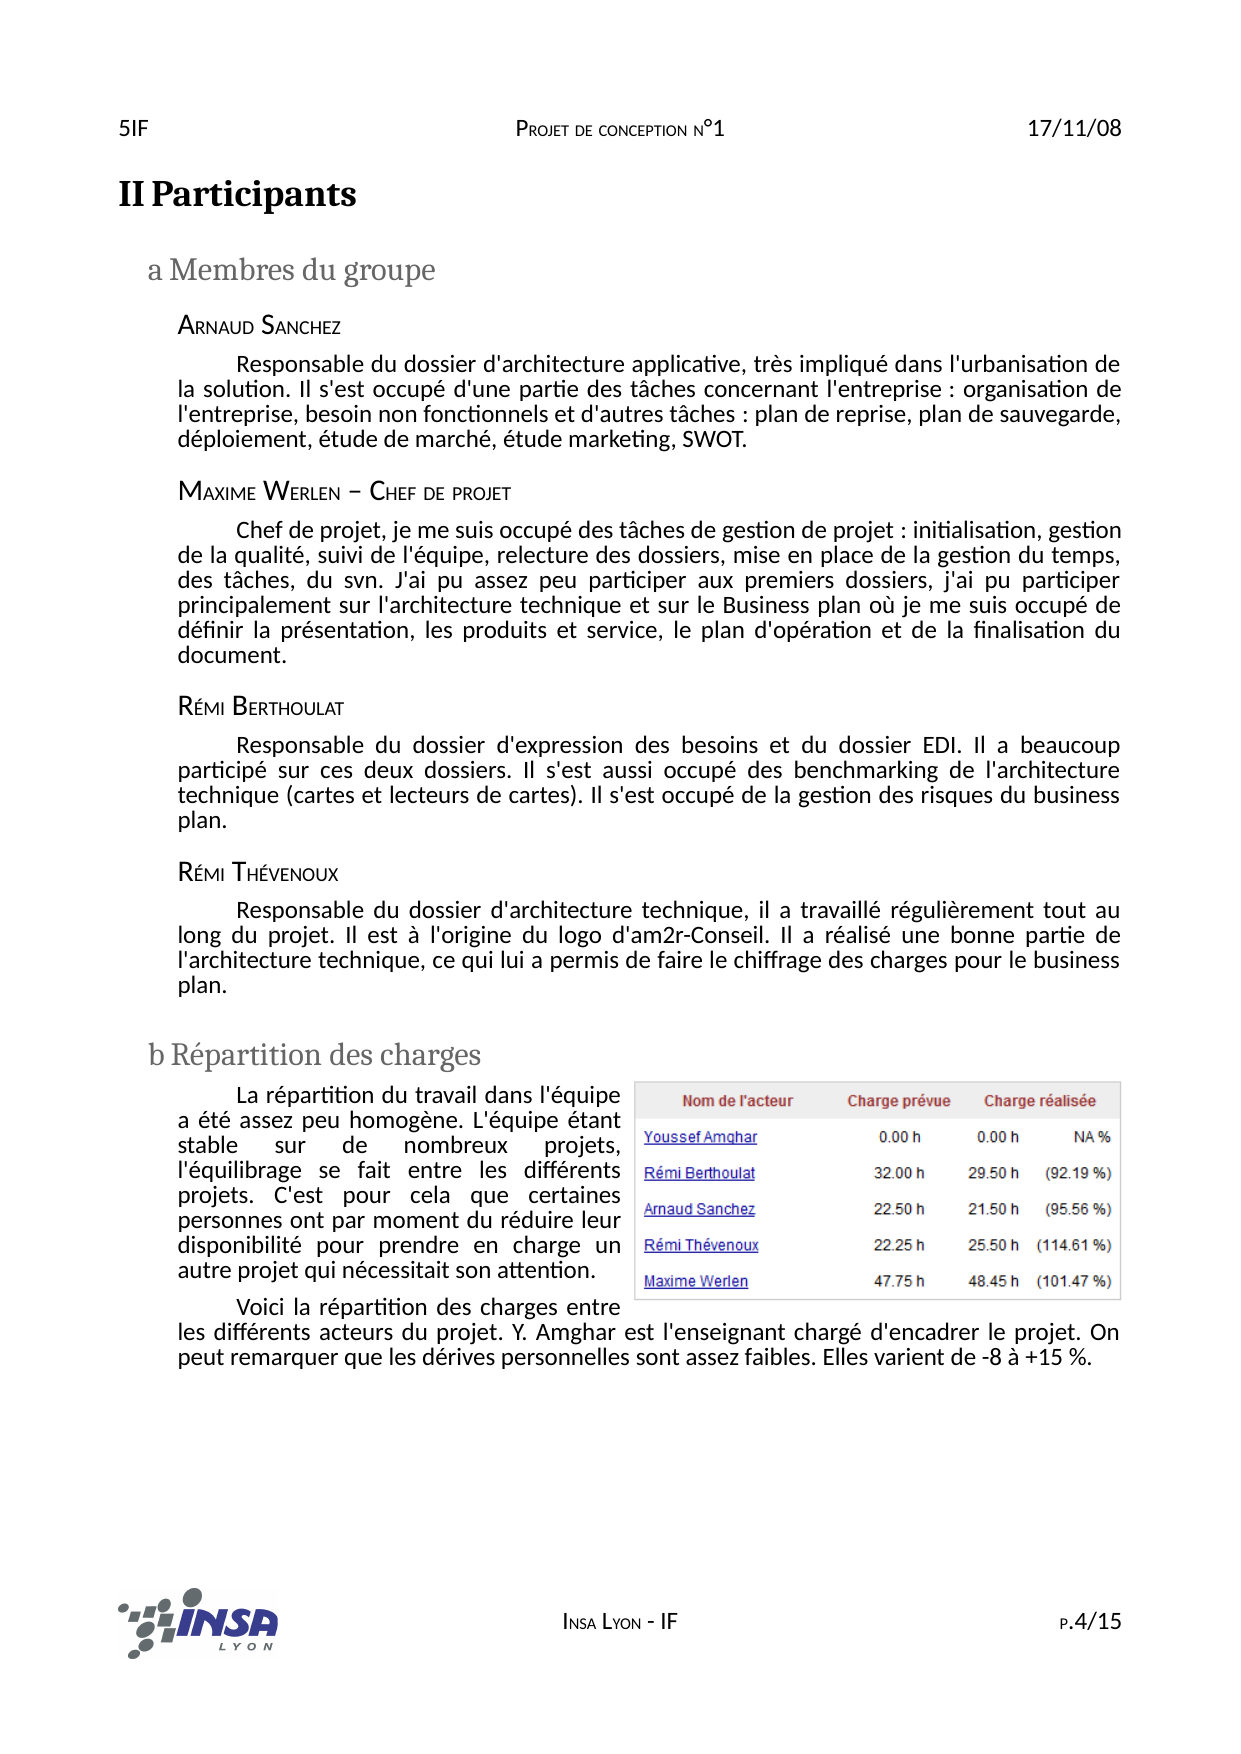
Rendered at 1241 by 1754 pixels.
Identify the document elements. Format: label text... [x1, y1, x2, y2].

subtitle Participants [118, 173, 1122, 216]
subtitle Rémi Berthoulat [118, 693, 1122, 723]
picture [633, 1079, 1125, 1304]
subtitle Maxime Werlen – Chef de projet [118, 478, 1122, 508]
text Responsable du dossier d'architecture applicative, très impliqué dans l'urbanisation de la solution. Il s'est occupé d'une partie des tâches concernant l'entreprise : organisation de l'entreprise, besoin non fonctionnels et d'autres tâches : plan de reprise, plan de sauvegarde, déploiement, étude de marché, étude marketing, SWOT. [177, 354, 1122, 454]
subtitle Répartition des charges [118, 1036, 1122, 1073]
subtitle Membres du groupe [118, 251, 1122, 288]
text Responsable du dossier d'expression des besoins et du dossier EDI. Il a beaucoup participé sur ces deux dossiers. Il s'est aussi occupé des benchmarking de l'architecture technique (cartes et lecteurs de cartes). Il s'est occupé de la gestion des risques du business plan. [177, 735, 1122, 835]
text Responsable du dossier d'architecture technique, il a travaillé régulièrement tout au long du projet. Il est à l'origine du logo d'am2r-Conseil. Il a réalisé une bonne partie de l'architecture technique, ce qui lui a permis de faire le chiffrage des charges pour le business plan. [177, 900, 1122, 1000]
text La répartition du travail dans l'équipe a été assez peu homogène. L'équipe étant stable sur de nombreux projets, l'équilibrage se fait entre les différents projets. C'est pour cela que certaines personnes ont par moment du réduire leur disponibilité pour prendre en charge un autre projet qui nécessitait son attention. [177, 1085, 633, 1285]
text Voici la répartition des charges entre les différents acteurs du projet. Y. Amghar est l'enseignant chargé d'encadrer le projet. On peut remarquer que les dérives personnelles sont assez faibles. Elles varient de -8 à +15 %. [177, 1297, 1122, 1372]
subtitle Rémi Thévenoux [118, 858, 1122, 888]
picture [118, 1588, 278, 1659]
text Chef de projet, je me suis occupé des tâches de gestion de projet : initialisation, gestion de la qualité, suivi de l'équipe, relecture des dossiers, mise en place de la gestion du temps, des tâches, du svn. J'ai pu assez peu participer aux premiers dossiers, j'ai pu participer principalement sur l'architecture technique et sur le Business plan où je me suis occupé de définir la présentation, les produits et service, le plan d'opération et de la finalisation du document. [177, 519, 1122, 669]
subtitle Arnaud Sanchez [118, 312, 1122, 342]
